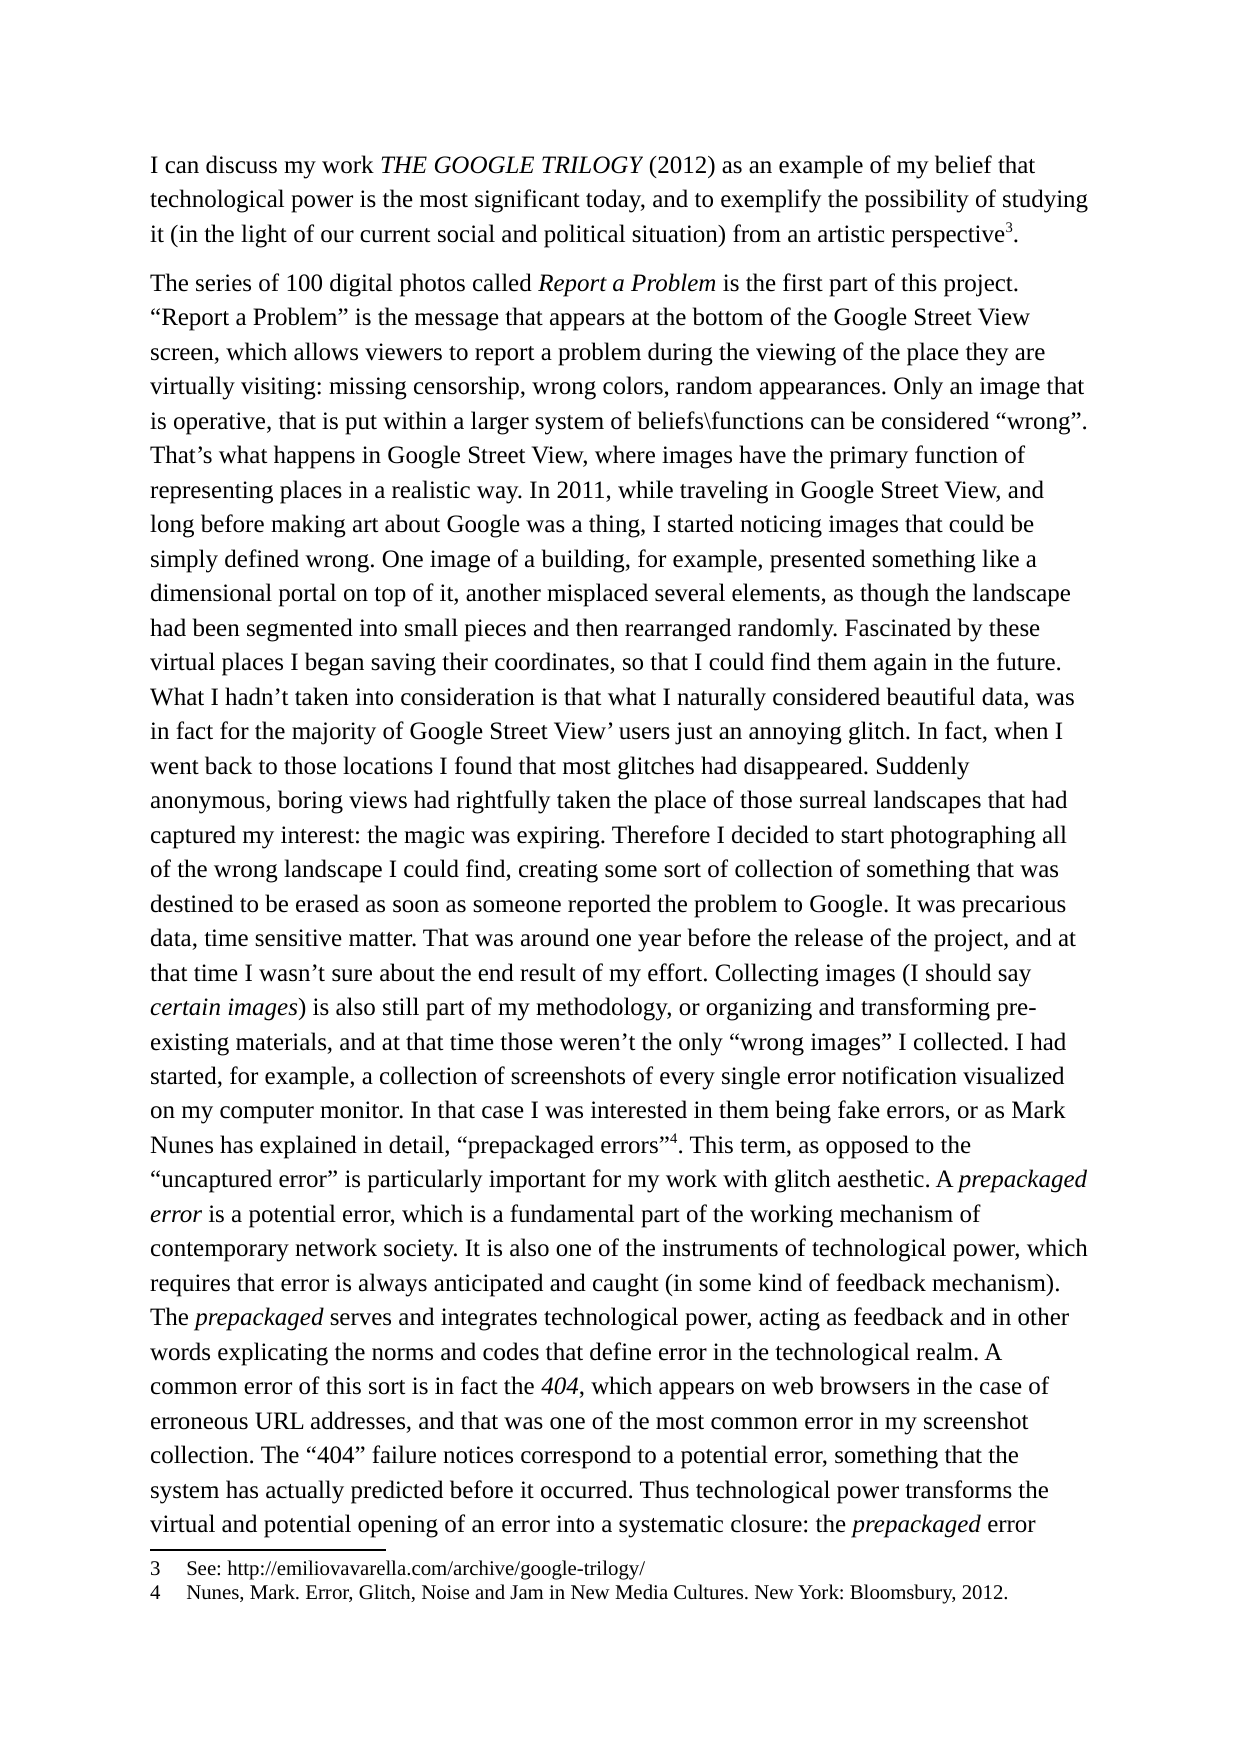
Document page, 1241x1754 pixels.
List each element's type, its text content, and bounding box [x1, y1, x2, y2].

text The series of 100 digital photos called Report a Problem is the first part of this project. “Report a Problem” is the message that appears at the bottom of the Google Street View screen, which allows viewers to report a problem during the viewing of the place they are virtually visiting: missing censorship, wrong colors, random appearances. Only an image that is operative, that is put within a larger system of beliefs\functions can be considered “wrong”. That’s what happens in Google Street View, where images have the primary function of representing places in a realistic way. In 2011, while traveling in Google Street View, and long before making art about Google was a thing, I started noticing images that could be simply defined wrong. One image of a building, for example, presented something like a dimensional portal on top of it, another misplaced several elements, as though the landscape had been segmented into small pieces and then rearranged randomly. Fascinated by these virtual places I began saving their coordinates, so that I could find them again in the future. What I hadn’t taken into consideration is that what I naturally considered beautiful data, was in fact for the majority of Google Street View’ users just an annoying glitch. In fact, when I went back to those locations I found that most glitches had disappeared. Suddenly anonymous, boring views had rightfully taken the place of those surreal landscapes that had captured my interest: the magic was expiring. Therefore I decided to start photographing all of the wrong landscape I could find, creating some sort of collection of something that was destined to be erased as soon as someone reported the problem to Google. It was precarious data, time sensitive matter. That was around one year before the release of the project, and at that time I wasn’t sure about the end result of my effort. Collecting images (I should say certain images) is also still part of my methodology, or organizing and transforming pre-existing materials, and at that time those weren’t the only “wrong images” I collected. I had started, for example, a collection of screenshots of every single error notification visualized on my computer monitor. In that case I was interested in them being fake errors, or as Mark Nunes has explained in detail, “prepackaged errors”. This term, as opposed to the “uncaptured error” is particularly important for my work with glitch aesthetic. A prepackaged error is a potential error, which is a fundamental part of the working mechanism of contemporary network society. It is also one of the instruments of technological power, which requires that error is always anticipated and caught (in some kind of feedback mechanism). The prepackaged serves and integrates technological power, acting as feedback and in other words explicating the norms and codes that define error in the technological realm. A common error of this sort is in fact the 404, which appears on web browsers in the case of erroneous URL addresses, and that was one of the most common error in my screenshot collection. The “404” failure notices correspond to a potential error, something that the system has actually predicted before it occurred. Thus technological power transforms the virtual and potential opening of an error into a systematic closure: the prepackaged error [150, 268, 1090, 1538]
text I can discuss my work THE GOOGLE TRILOGY (2012) as an example of my belief that technological power is the most significant today, and to exemplify the possibility of studying it (in the light of our current social and political situation) from an artistic perspective. [150, 150, 1090, 248]
text See: http://emiliovavarella.com/archive/google-trilogy/ [150, 1556, 1090, 1580]
text Nunes, Mark. Error, Glitch, Noise and Jam in New Media Cultures. New York: Bloomsbury, 2012. [150, 1580, 1090, 1604]
